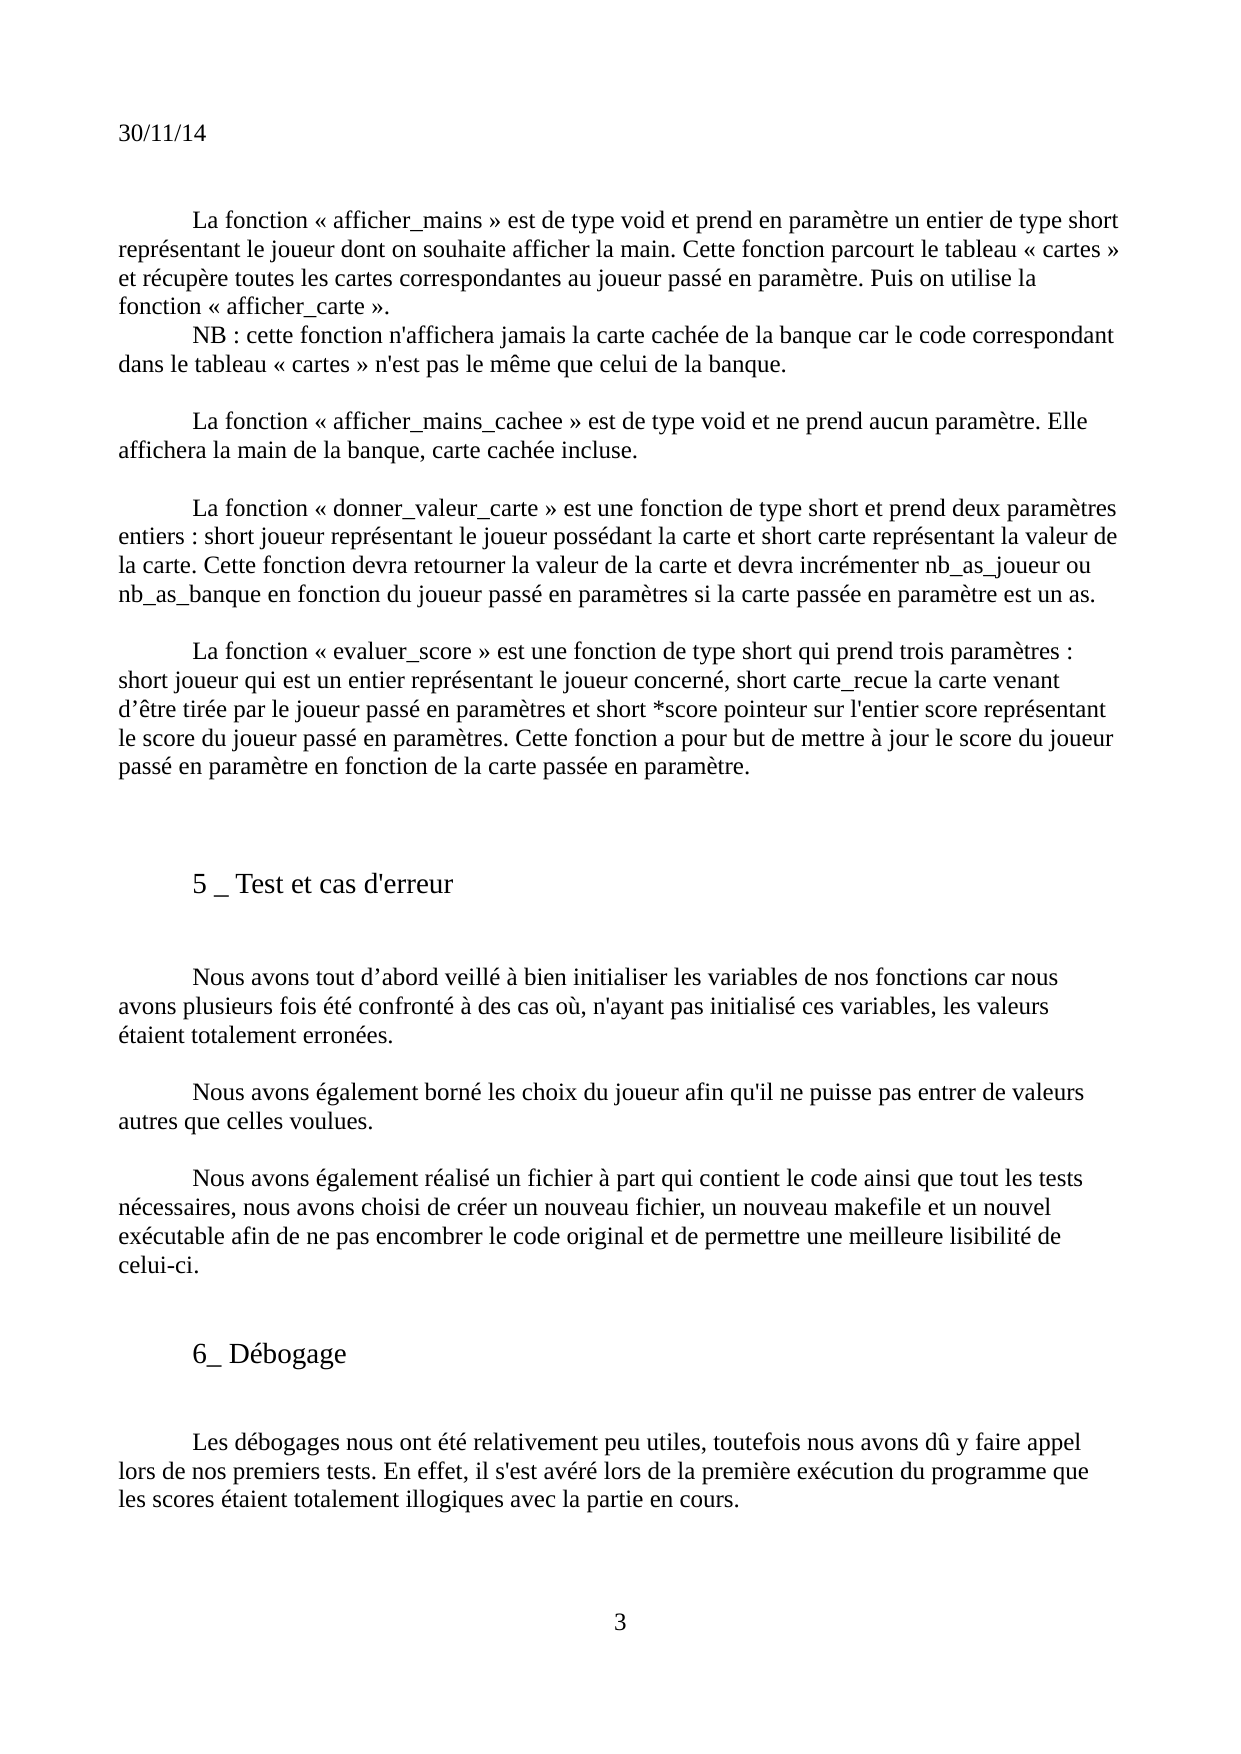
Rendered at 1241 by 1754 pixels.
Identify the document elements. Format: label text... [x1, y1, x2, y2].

text Nous avons également borné les choix du joueur afin qu'il ne puisse pas entrer de valeurs autres que celles voulues. [118, 1077, 1122, 1135]
text La fonction « donner_valeur_carte » est une fonction de type short et prend deux paramètres entiers : short joueur représentant le joueur possédant la carte et short carte représentant la valeur de la carte. Cette fonction devra retourner la valeur de la carte et devra incrémenter nb_as_joueur ou nb_as_banque en fonction du joueur passé en paramètres si la carte passée en paramètre est un as. [118, 493, 1122, 608]
text Nous avons également réalisé un fichier à part qui contient le code ainsi que tout les tests nécessaires, nous avons choisi de créer un nouveau fichier, un nouveau makefile et un nouvel exécutable afin de ne pas encombrer le code original et de permettre une meilleure lisibilité de celui-ci. [118, 1163, 1122, 1278]
text Les débogages nous ont été relativement peu utiles, toutefois nous avons dû y faire appel lors de nos premiers tests. En effet, il s'est avéré lors de la première exécution du programme que les scores étaient totalement illogiques avec la partie en cours. [118, 1427, 1122, 1513]
text Nous avons tout d’abord veillé à bien initialiser les variables de nos fonctions car nous avons plusieurs fois été confronté à des cas où, n'ayant pas initialisé ces variables, les valeurs étaient totalement erronées. [118, 962, 1122, 1048]
text NB : cette fonction n'affichera jamais la carte cachée de la banque car le code correspondant dans le tableau « cartes » n'est pas le même que celui de la banque. [118, 320, 1122, 378]
text La fonction « afficher_mains_cachee » est de type void et ne prend aucun paramètre. Elle affichera la main de la banque, carte cachée incluse. [118, 406, 1122, 464]
text 6_ Débogage [118, 1336, 1122, 1369]
text La fonction « evaluer_score » est une fonction de type short qui prend trois paramètres : short joueur qui est un entier représentant le joueur concerné, short carte_recue la carte venant d’être tirée par le joueur passé en paramètres et short *score pointeur sur l'entier score représentant le score du joueur passé en paramètres. Cette fonction a pour but de mettre à jour le score du joueur passé en paramètre en fonction de la carte passée en paramètre. [118, 636, 1122, 780]
text La fonction « afficher_mains » est de type void et prend en paramètre un entier de type short représentant le joueur dont on souhaite afficher la main. Cette fonction parcourt le tableau « cartes » et récupère toutes les cartes correspondantes au joueur passé en paramètre. Puis on utilise la fonction « afficher_carte ». [118, 205, 1122, 320]
text 5 _ Test et cas d'erreur [118, 866, 1122, 900]
